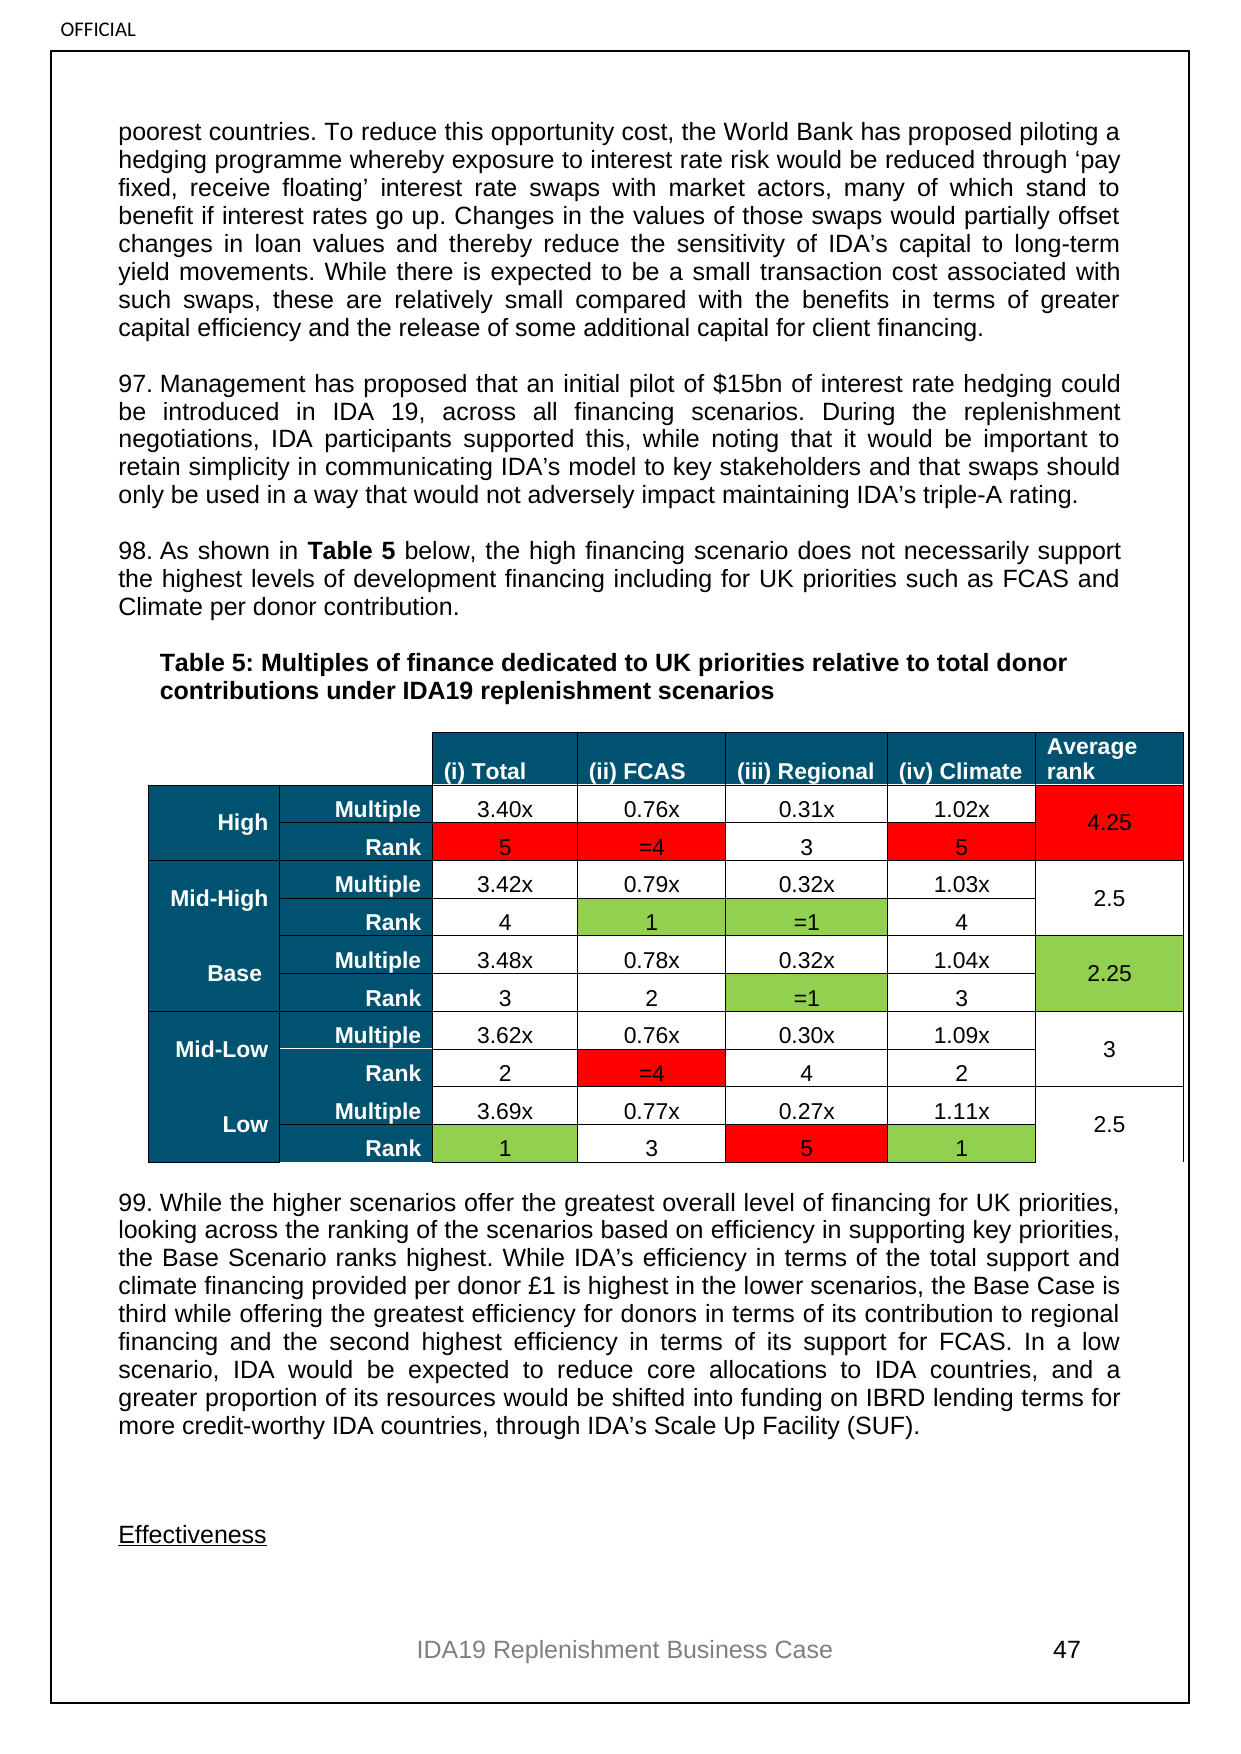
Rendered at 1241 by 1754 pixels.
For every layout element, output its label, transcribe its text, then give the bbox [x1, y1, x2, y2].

table_cell 0.32x [726, 936, 887, 973]
table_cell 1.02x [888, 786, 1035, 822]
table_cell 1 [433, 1125, 577, 1162]
table_cell 1.04x [888, 936, 1035, 973]
list As shown in Table 5 below, the high financing scenario does not necessarily support the highest levels of development financing including for UK priorities such as FCAS and Climate per donor contribution. [118, 537, 1122, 621]
table_cell 1.11x [888, 1087, 1035, 1124]
table_cell Multiple [280, 1012, 432, 1048]
table_cell 5 [726, 1125, 887, 1162]
table_header (iv) Climate [888, 733, 1035, 784]
table_cell 0.76x [578, 786, 725, 822]
table_cell 3 [1036, 1012, 1183, 1086]
table_cell 0.32x [726, 861, 887, 898]
table_cell 3.42x [433, 861, 577, 898]
table_cell 2 [578, 974, 725, 1011]
table_cell 0.78x [578, 936, 725, 973]
text Table 5: Multiples of finance dedicated to UK priorities relative to total donor contributions under IDA19 replenishment scenarios [159, 648, 1081, 704]
table_header (ii) FCAS [578, 733, 725, 784]
list Management has proposed that an initial pilot of $15bn of interest rate hedging could be introduced in IDA 19, across all financing scenarios. During the replenishment negotiations, IDA participants supported this, while noting that it would be important to retain simplicity in communicating IDA’s model to key stakeholders and that swaps should only be used in a way that would not adversely impact maintaining IDA’s triple-A rating. [118, 369, 1122, 509]
table_cell 0.27x [726, 1087, 887, 1124]
table_cell 4 [433, 899, 577, 935]
table_cell Rank [280, 1125, 432, 1162]
table_cell 0.31x [726, 786, 887, 822]
table_cell 3.48x [433, 936, 577, 973]
table_cell 0.76x [578, 1012, 725, 1048]
table_cell 4 [726, 1050, 887, 1086]
table_cell Rank [280, 1049, 432, 1086]
table_cell 2.25 [1036, 936, 1183, 1011]
table_cell 2 [433, 1050, 577, 1086]
table_cell Mid-High [149, 861, 279, 935]
table_cell Multiple [280, 786, 432, 822]
table_header [279, 732, 432, 784]
table_cell 2 [888, 1050, 1035, 1086]
table_cell 2.5 [1036, 861, 1183, 935]
table_cell Mid-Low [149, 1012, 279, 1086]
table_cell Multiple [280, 936, 432, 973]
table_cell 3.69x [433, 1087, 577, 1124]
table_cell 1 [888, 1125, 1035, 1162]
table_cell 1.03x [888, 861, 1035, 898]
table_cell 1.09x [888, 1012, 1035, 1048]
table_cell =1 [726, 899, 887, 935]
table_cell 3 [726, 823, 887, 860]
table_cell 3.40x [433, 786, 577, 822]
table_cell =4 [578, 1050, 725, 1086]
table_cell 0.79x [578, 861, 725, 898]
table_cell =1 [726, 974, 887, 1011]
table_cell 3 [433, 974, 577, 1011]
table_cell =4 [578, 823, 725, 860]
table_cell Multiple [280, 861, 432, 898]
table_cell 4 [888, 899, 1035, 935]
table_header (iii) Regional [726, 733, 887, 784]
table_cell 0.77x [578, 1087, 725, 1124]
table_cell 3.62x [433, 1012, 577, 1048]
list poorest countries. To reduce this opportunity cost, the World Bank has proposed piloting a hedging programme whereby exposure to interest rate risk would be reduced through ‘pay fixed, receive floating’ interest rate swaps with market actors, many of which stand to benefit if interest rates go up. Changes in the values of those swaps would partially offset changes in loan values and thereby reduce the sensitivity of IDA’s capital to long-term yield movements. While there is expected to be a small transaction cost associated with such swaps, these are relatively small compared with the benefits in terms of greater capital efficiency and the release of some additional capital for client financing. [118, 118, 1122, 341]
table_header [148, 732, 279, 784]
table_header Average rank [1036, 733, 1183, 784]
table_cell Multiple [280, 1086, 432, 1124]
table_cell Rank [280, 899, 432, 935]
table_cell 1 [578, 899, 725, 935]
table_cell 0.30x [726, 1012, 887, 1048]
table_cell Base [149, 935, 279, 1011]
table_cell Low [149, 1086, 279, 1162]
text Effectiveness [118, 1520, 1122, 1548]
table_cell Rank [280, 823, 432, 860]
table_cell 5 [433, 823, 577, 860]
table_cell High [149, 786, 279, 860]
table_cell 2.5 [1036, 1087, 1183, 1162]
list While the higher scenarios offer the greatest overall level of financing for UK priorities, looking across the ranking of the scenarios based on efficiency in supporting key priorities, the Base Scenario ranks highest. While IDA’s efficiency in terms of the total support and climate financing provided per donor £1 is highest in the lower scenarios, the Base Case is third while offering the greatest efficiency for donors in terms of its contribution to regional financing and the second highest efficiency in terms of its support for FCAS. In a low scenario, IDA would be expected to reduce core allocations to IDA countries, and a greater proportion of its resources would be shifted into funding on IBRD lending terms for more credit-worthy IDA countries, through IDA’s Scale Up Facility (SUF). [118, 1188, 1122, 1439]
table_cell 4.25 [1036, 786, 1183, 860]
table_cell Rank [280, 974, 432, 1011]
table_header (i) Total [433, 733, 577, 784]
table_cell 3 [578, 1125, 725, 1162]
table_cell 5 [888, 823, 1035, 860]
table_cell 3 [888, 974, 1035, 1011]
